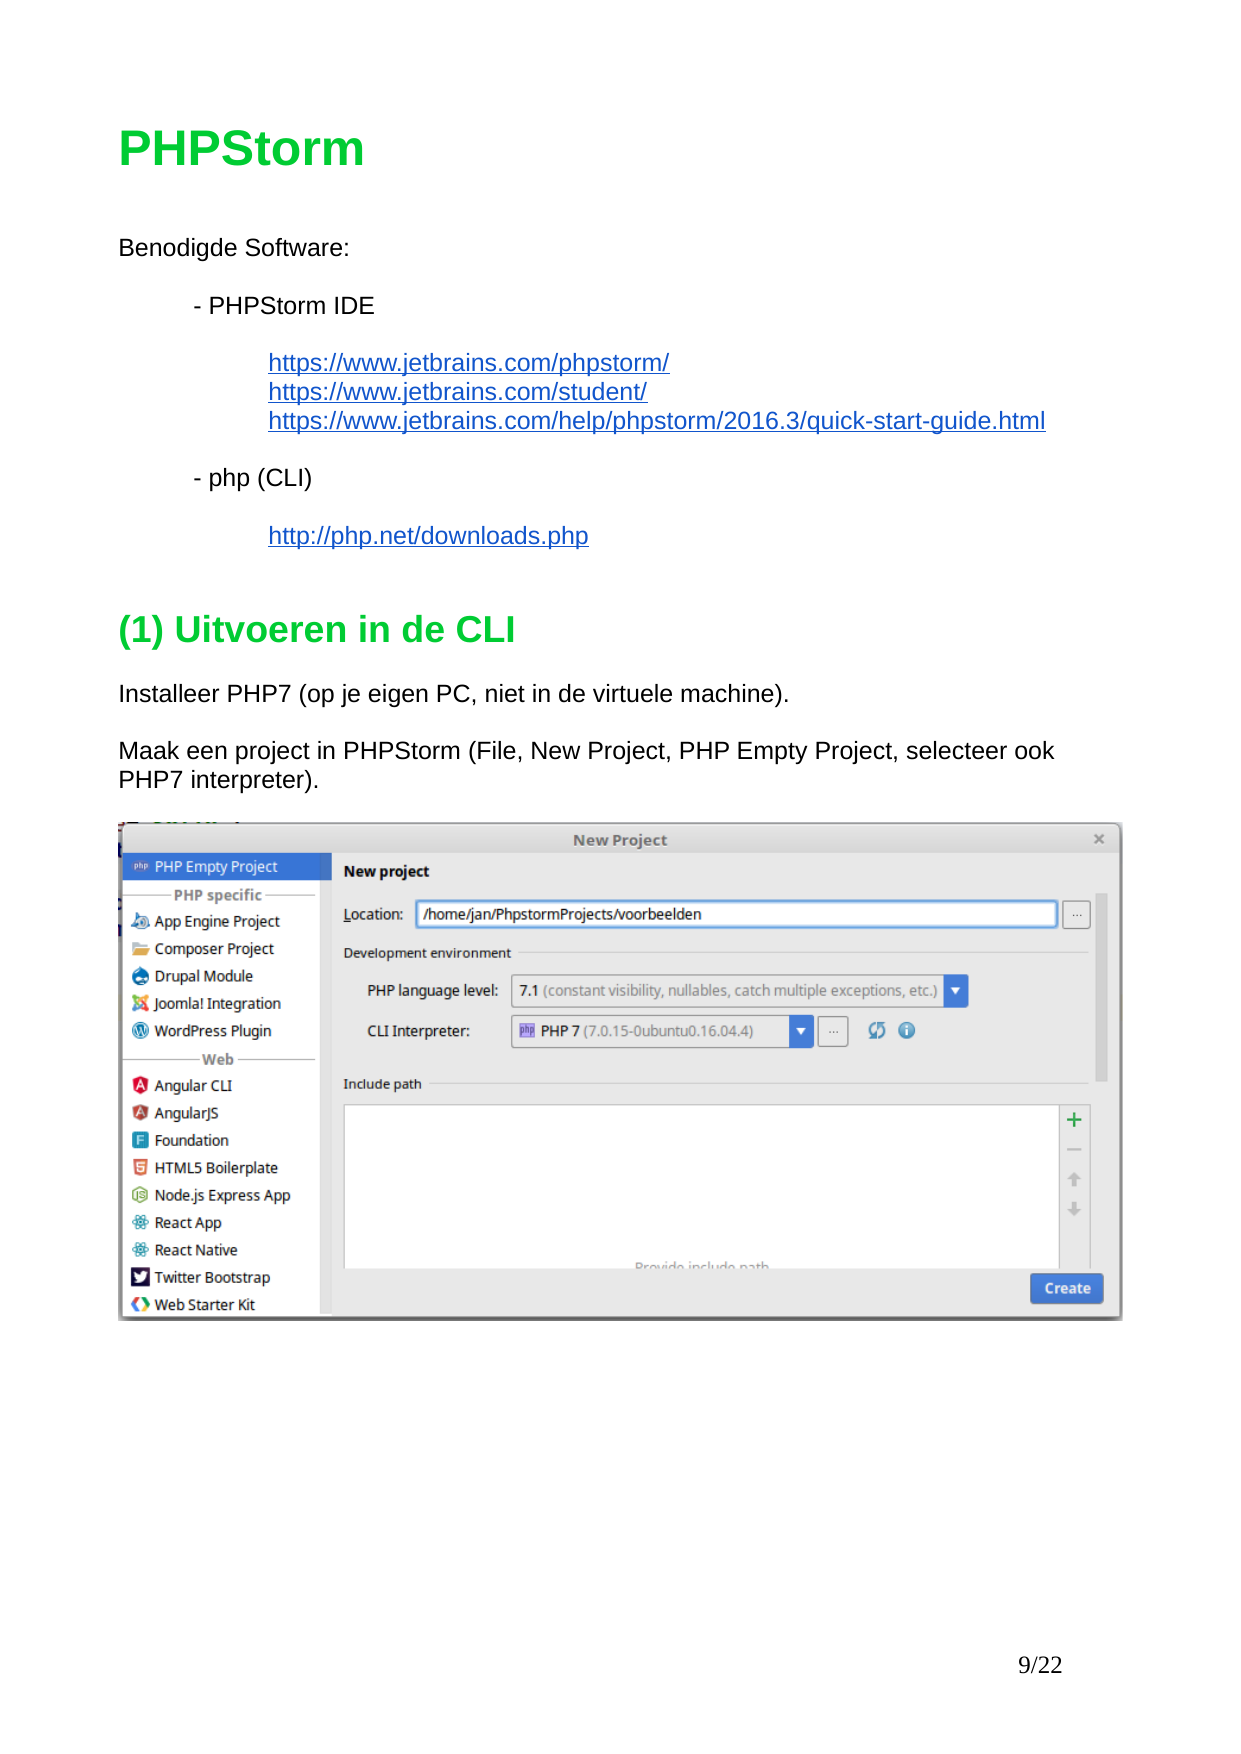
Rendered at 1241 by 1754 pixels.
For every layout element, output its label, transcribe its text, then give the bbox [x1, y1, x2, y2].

text https://www.jetbrains.com/student/ [193, 377, 1122, 406]
text https://www.jetbrains.com/help/phpstorm/2016.3/quick-start-guide.html [193, 406, 1122, 434]
text https://www.jetbrains.com/phpstorm/ [118, 348, 1122, 377]
text Benodigde Software: [118, 233, 1122, 262]
text Installeer PHP7 (op je eigen PC, niet in de virtuele machine). [118, 679, 1122, 707]
text Maak een project in PHPStorm (File, New Project, PHP Empty Project, selecteer ook PHP7 interpreter). [118, 736, 1122, 794]
text http://php.net/downloads.php [118, 521, 1122, 549]
text - php (CLI) [118, 463, 1122, 492]
text PHPStorm [118, 118, 1122, 176]
picture [118, 822, 1123, 1321]
text (1) Uitvoeren in de CLI [118, 607, 1122, 650]
text - PHPStorm IDE [118, 291, 1122, 319]
